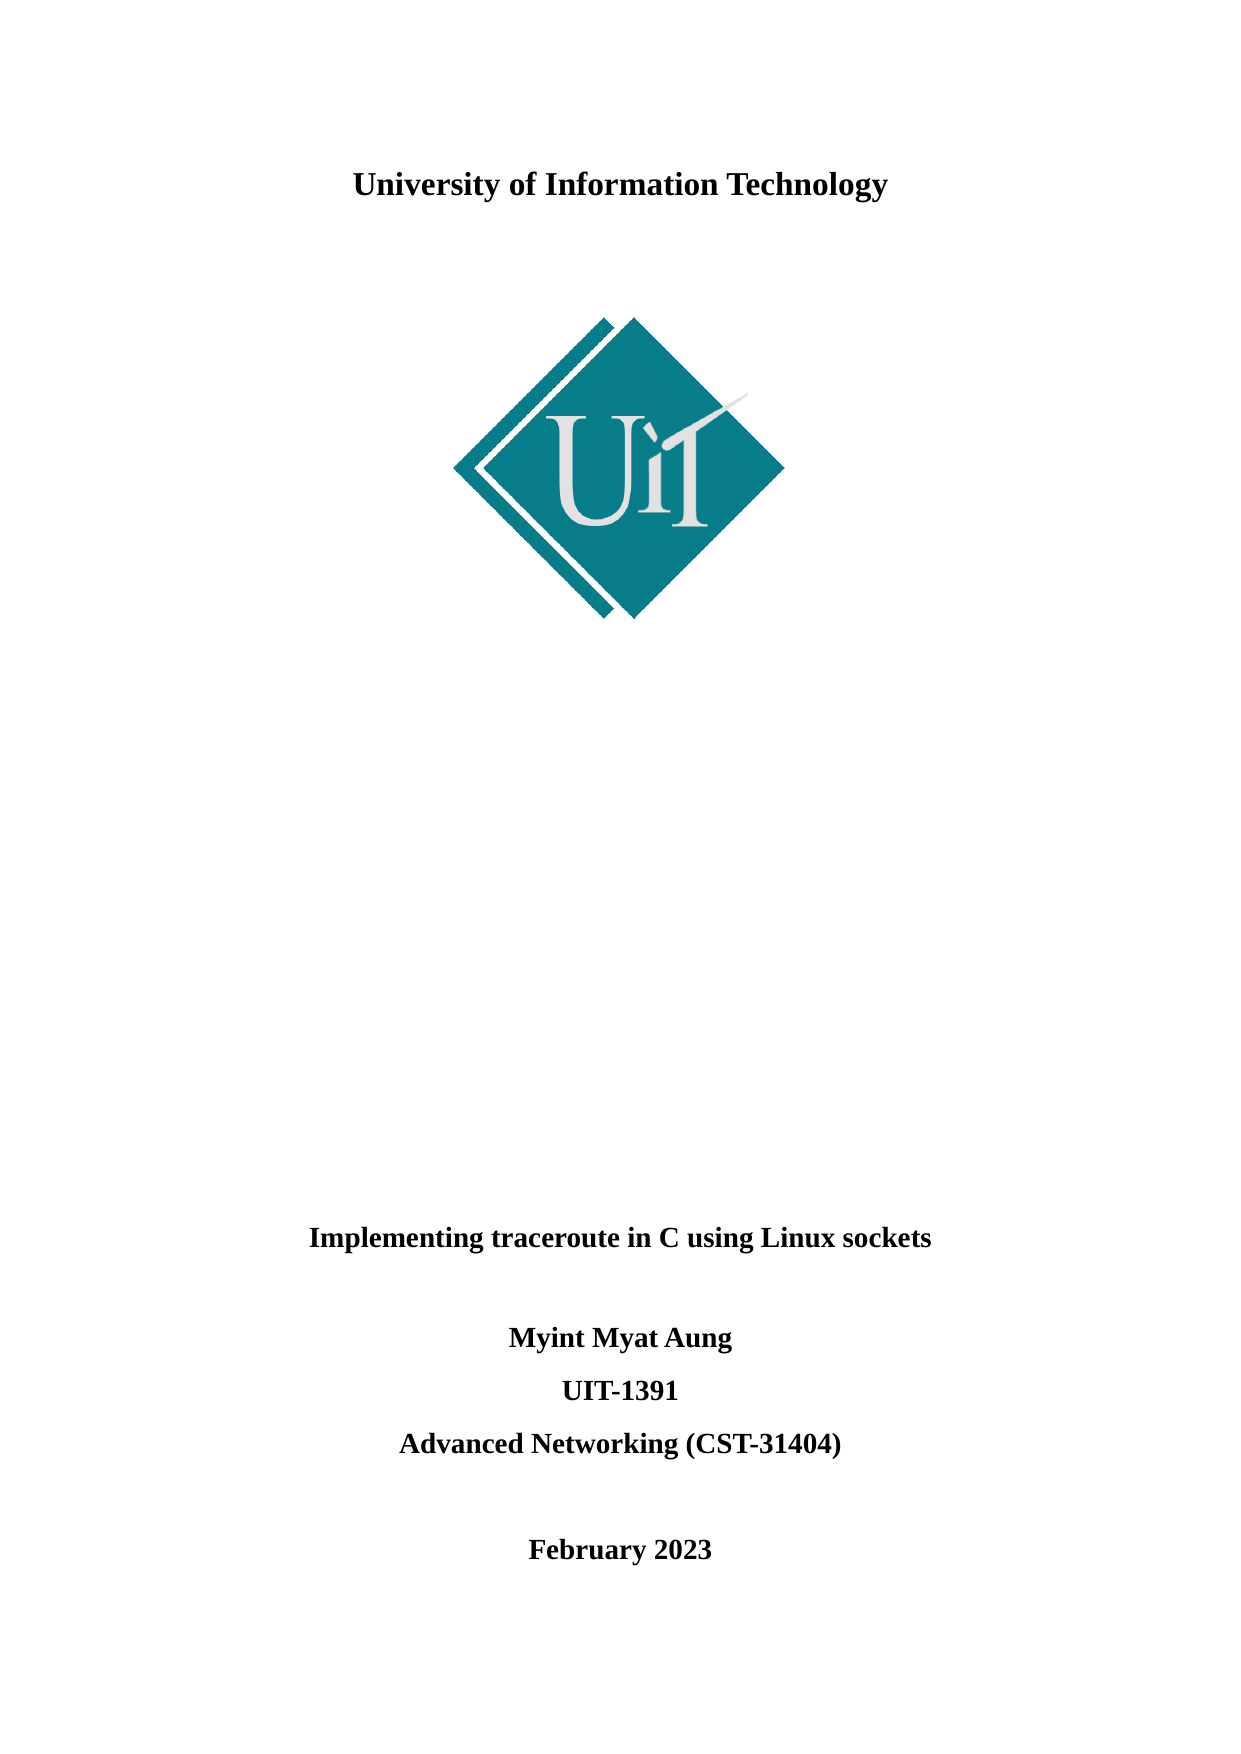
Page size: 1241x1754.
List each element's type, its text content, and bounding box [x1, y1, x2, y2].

title Implementing traceroute in C using Linux sockets [75, 1221, 1166, 1254]
picture [444, 310, 796, 625]
text February 2023 [75, 1532, 1166, 1566]
text Advanced Networking (CST-31404) [75, 1426, 1166, 1459]
text Myint Myat Aung [75, 1320, 1166, 1353]
text UIT-1391 [75, 1373, 1166, 1406]
subtitle University of Information Technology [75, 164, 1166, 203]
